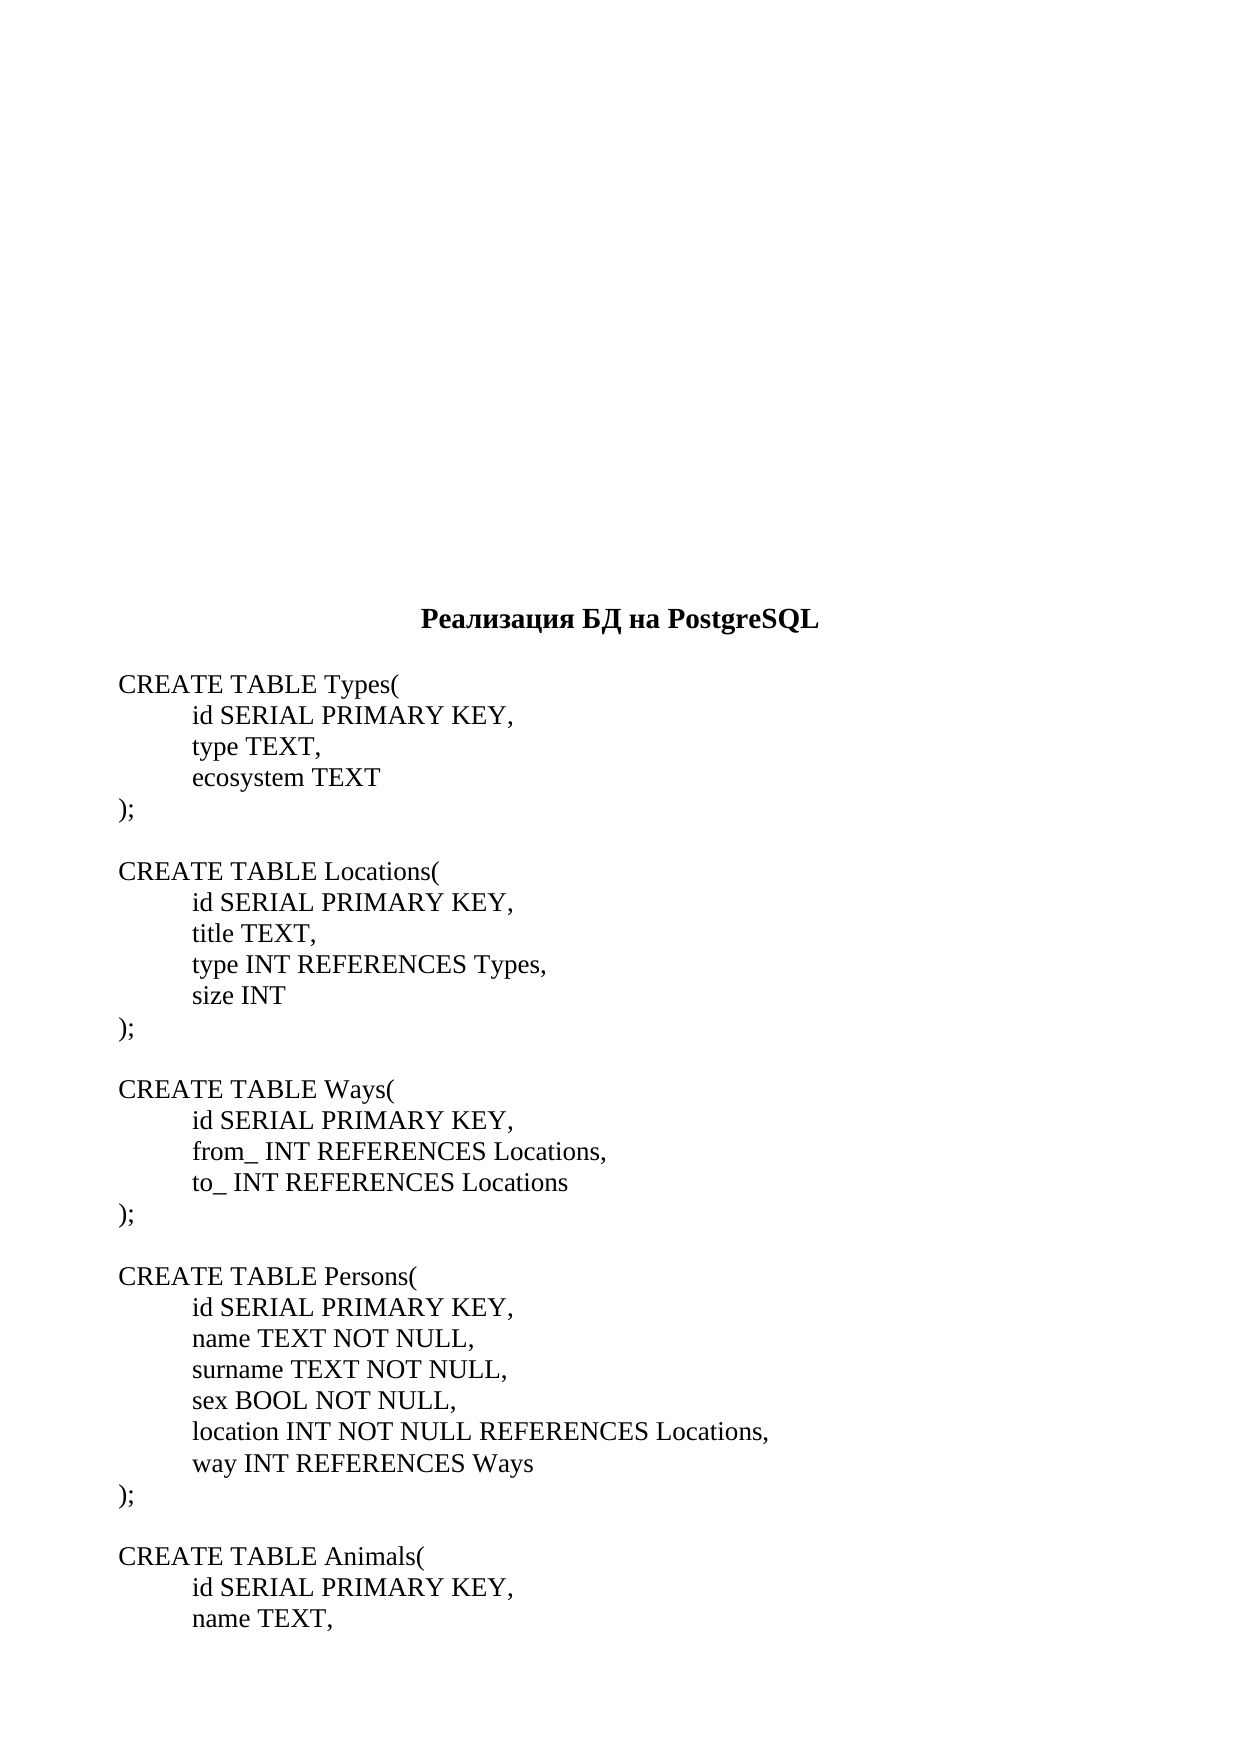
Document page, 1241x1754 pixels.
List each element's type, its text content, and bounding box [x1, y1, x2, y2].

text name TEXT NOT NULL, [118, 1322, 1122, 1353]
text id SERIAL PRIMARY KEY, [118, 699, 1122, 730]
text sex BOOL NOT NULL, [118, 1384, 1122, 1416]
text ); [118, 793, 1122, 824]
text from_ INT REFERENCES Locations, [118, 1135, 1122, 1166]
text name TEXT, [118, 1602, 1122, 1633]
text CREATE TABLE Ways( [118, 1073, 1122, 1104]
text title TEXT, [118, 917, 1122, 948]
subtitle Реализация БД на PostgreSQL [118, 601, 1122, 634]
text to_ INT REFERENCES Locations [118, 1166, 1122, 1197]
text ); [118, 1478, 1122, 1509]
text type INT REFERENCES Types, [118, 948, 1122, 979]
text CREATE TABLE Types( [118, 668, 1122, 699]
text CREATE TABLE Persons( [118, 1260, 1122, 1291]
text id SERIAL PRIMARY KEY, [118, 1571, 1122, 1602]
text location INT NOT NULL REFERENCES Locations, [118, 1416, 1122, 1447]
text CREATE TABLE Locations( [118, 855, 1122, 886]
text id SERIAL PRIMARY KEY, [118, 1291, 1122, 1322]
text id SERIAL PRIMARY KEY, [118, 1104, 1122, 1135]
text way INT REFERENCES Ways [118, 1447, 1122, 1478]
text ); [118, 1197, 1122, 1229]
text type TEXT, [118, 730, 1122, 761]
text ); [118, 1011, 1122, 1042]
text ecosystem TEXT [118, 761, 1122, 793]
text id SERIAL PRIMARY KEY, [118, 886, 1122, 917]
text size INT [118, 979, 1122, 1011]
text CREATE TABLE Animals( [118, 1540, 1122, 1571]
text surname TEXT NOT NULL, [118, 1353, 1122, 1384]
